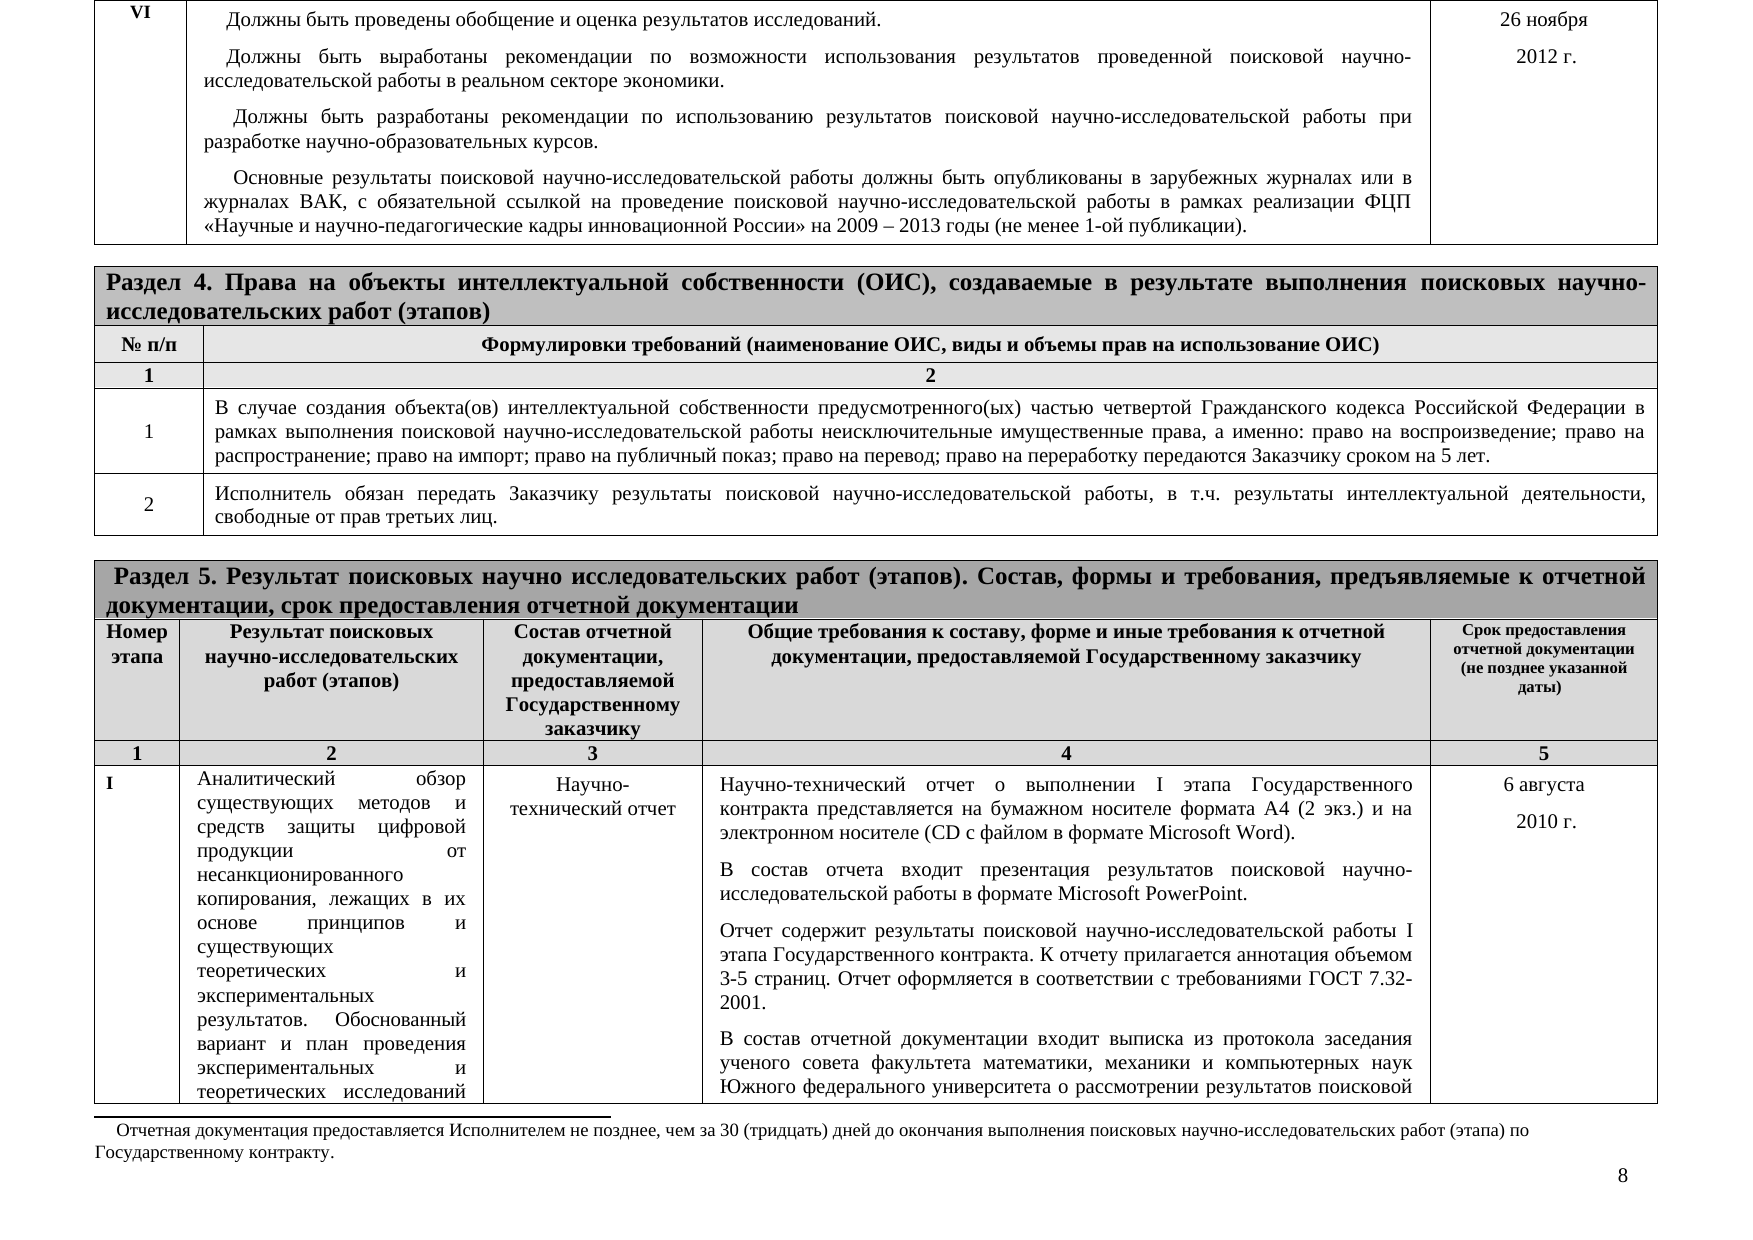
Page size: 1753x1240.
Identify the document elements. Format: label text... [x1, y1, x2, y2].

table_cell Научно-технический отчет [484, 766, 702, 1103]
table_cell Исполнитель обязан передать Заказчику результаты поисковой научно-исследовательской работы, в т.ч. результаты интеллектуальной деятельности, свободные от прав третьих лиц. [204, 474, 1657, 535]
table_cell Номер этапа [95, 620, 179, 740]
table_header Раздел 4. Права на объекты интеллектуальной собственности (ОИС), создаваемые в результате выполнения поисковых научно-исследовательских работ (этапов) [95, 267, 1657, 325]
table_cell 26 ноября 2012 г. [1431, 1, 1657, 243]
table_header Раздел 5. Результат поисковых научно исследовательских работ (этапов). Состав, формы и требования, предъявляемые к отчетной документации, срок предоставления отчетной документации [95, 561, 1657, 618]
table_cell Результат поисковых научно-исследовательских работ (этапов) [180, 620, 483, 740]
table_cell Формулировки требований (наименование ОИС, виды и объемы прав на использование ОИС) [204, 326, 1657, 362]
table_cell 2 [180, 741, 483, 765]
table_cell 4 [703, 741, 1430, 765]
table_cell 1 [95, 363, 203, 387]
table_cell Состав отчетной документации, предоставляемой Государственному заказчику [484, 620, 702, 740]
table_cell 5 [1431, 741, 1657, 765]
table_cell VI [95, 1, 186, 243]
table_cell Научно-технический отчет о выполнении I этапа Государственного контракта представляется на бумажном носителе формата А4 (2 экз.) и на электронном носителе (CD с файлом в формате Microsoft Word). В состав отчета входит презентация результатов поисковой научно-исследовательской работы в формате Microsoft PowerPoint. Отчет содержит результаты поисковой научно-исследовательской работы I этапа Государственного контракта. К отчету прилагается аннотация объемом 3-5 страниц. Отчет оформляется в соответствии с требованиями ГОСТ 7.32-2001. В состав отчетной документации входит выписка из протокола заседания ученого совета факультета математики, механики и компьютерных наук Южного федерального университета о рассмотрении результатов поисковой [703, 766, 1430, 1103]
table_cell 3 [484, 741, 702, 765]
table_cell 6 августа 2010 г. [1431, 766, 1657, 1103]
table_cell В случае создания объекта(ов) интеллектуальной собственности предусмотренного(ых) частью четвертой Гражданского кодекса Российской Федерации в рамках выполнения поисковой научно-исследовательской работы неисключительные имущественные права, а именно: право на воспроизведение; право на распространение; право на импорт; право на публичный показ; право на перевод; право на переработку передаются Заказчику сроком на 5 лет. [204, 389, 1657, 473]
table_cell 1 [95, 741, 179, 765]
table_cell Общие требования к составу, форме и иные требования к отчетной документации, предоставляемой Государственному заказчику [703, 620, 1430, 740]
table_cell № п/п [95, 326, 203, 362]
table_cell 2 [95, 474, 203, 535]
table_cell Должны быть проведены обобщение и оценка результатов исследований. Должны быть выработаны рекомендации по возможности использования результатов проведенной поисковой научно-исследовательской работы в реальном секторе экономики. Должны быть разработаны рекомендации по использованию результатов поисковой научно-исследовательской работы при разработке научно-образовательных курсов. Основные результаты поисковой научно-исследовательской работы должны быть опубликованы в зарубежных журналах или в журналах ВАК, с обязательной ссылкой на проведение поисковой научно-исследовательской работы в рамках реализации ФЦП «Научные и научно-педагогические кадры инновационной России» на 2009 – 2013 годы (не менее 1-ой публикации). [187, 1, 1430, 243]
table_cell Срок предоставления отчетной документации (не позднее указанной даты) [1431, 620, 1657, 740]
table_cell I [95, 766, 179, 1103]
table_cell 1 [95, 389, 203, 473]
table_cell 2 [204, 363, 1657, 387]
table_cell Аналитический обзор существующих методов и средств защиты цифровой продукции от несанкционированного копирования, лежащих в их основе принципов и существующих теоретических и экспериментальных результатов. Обоснованный вариант и план проведения экспериментальных и теоретических исследований [180, 766, 483, 1103]
